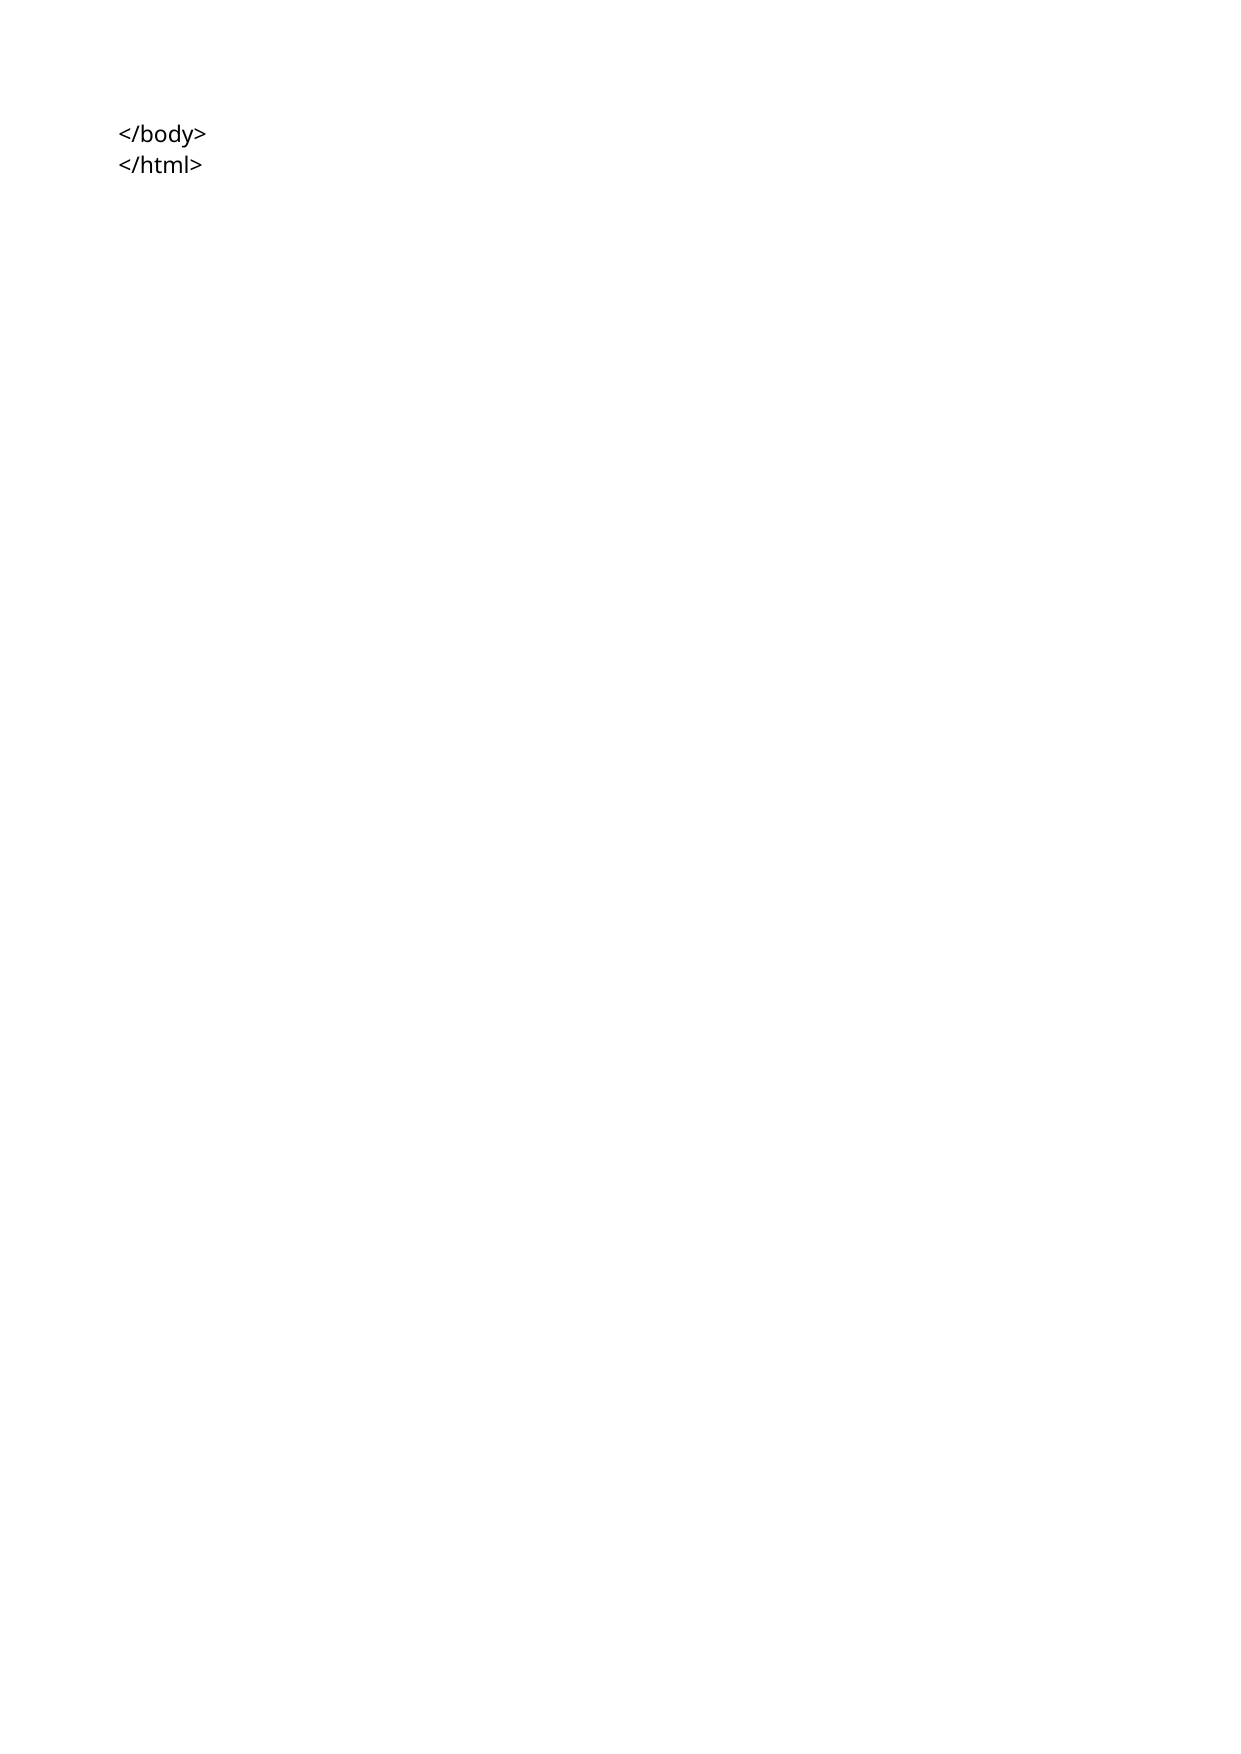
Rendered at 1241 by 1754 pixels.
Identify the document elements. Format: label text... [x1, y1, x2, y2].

text </html> [118, 149, 1122, 181]
text </body> [118, 118, 1122, 149]
